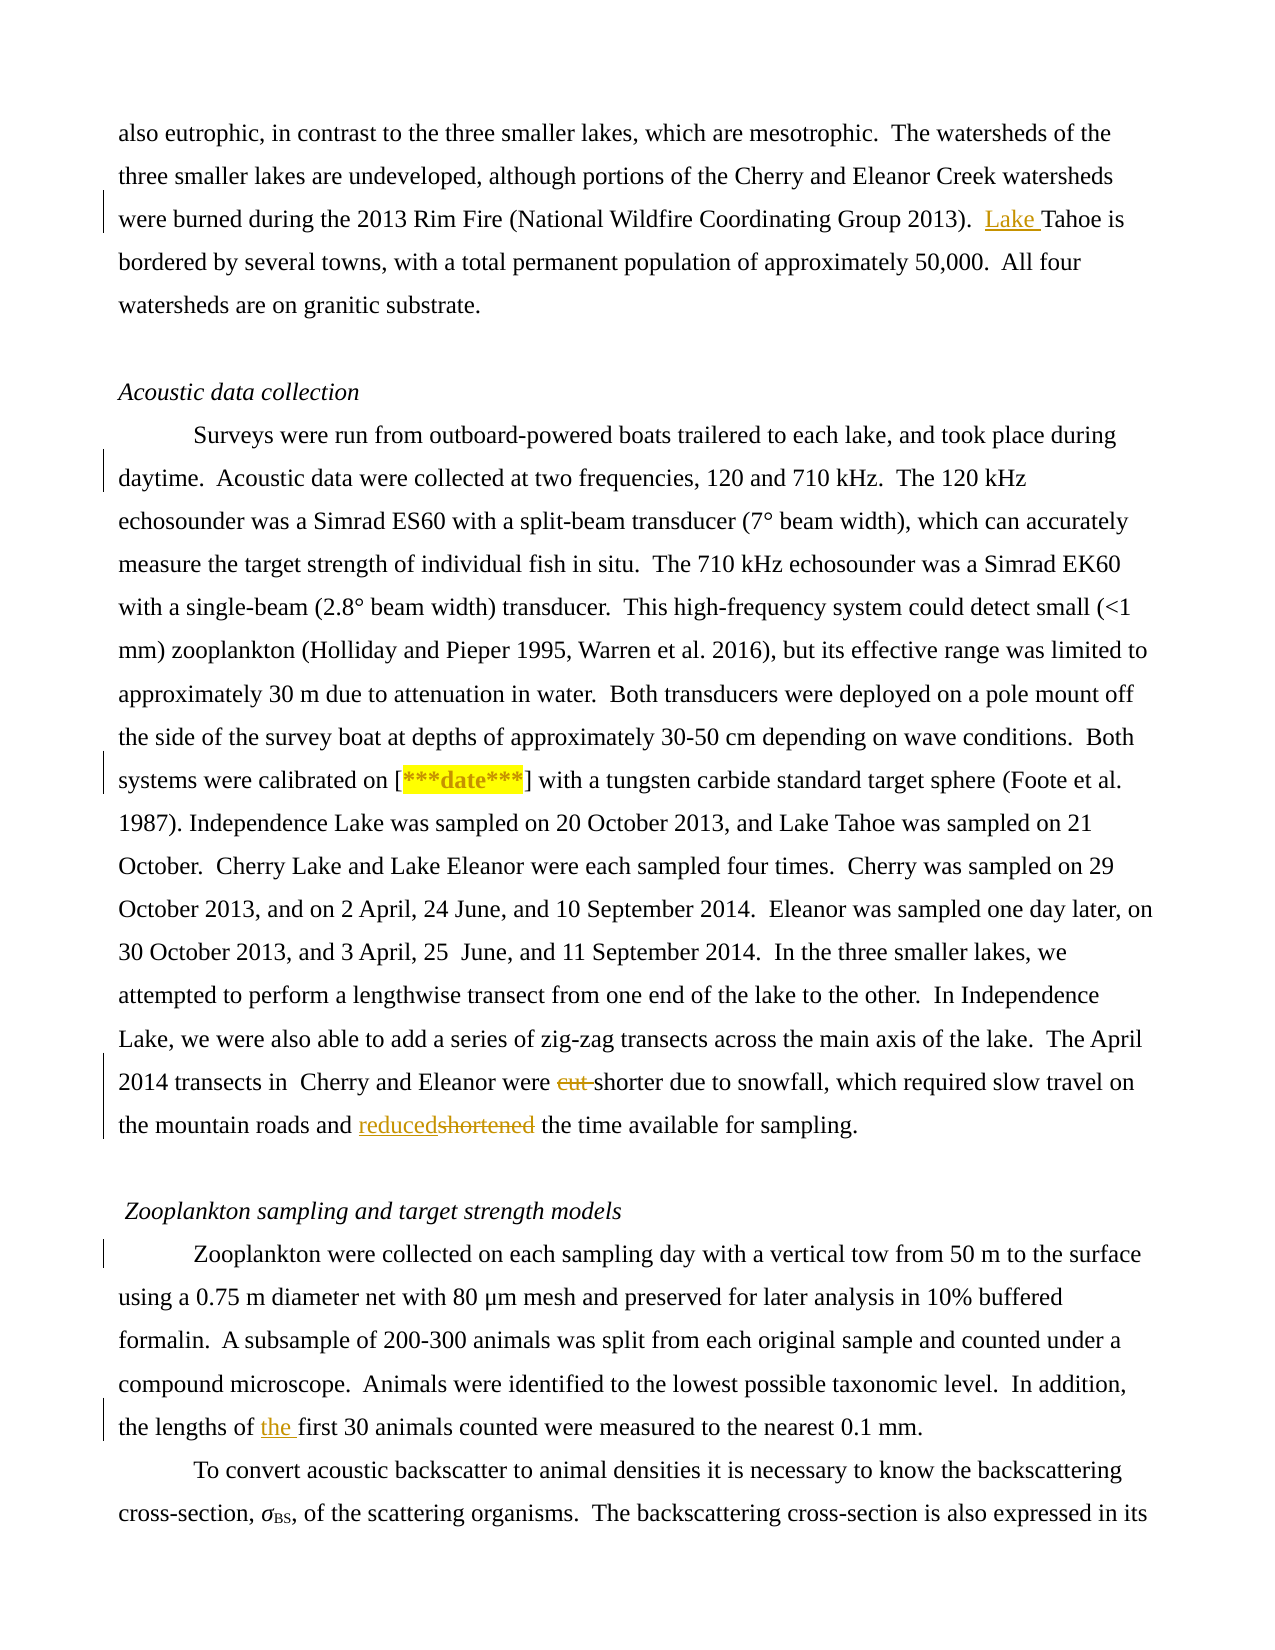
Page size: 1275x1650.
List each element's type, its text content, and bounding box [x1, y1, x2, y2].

text Acoustic data collection [118, 377, 1157, 406]
text Surveys were run from outboard-powered boats trailered to each lake, and took place during daytime. Acoustic data were collected at two frequencies, 120 and 710 kHz. The 120 kHz echosounder was a Simrad ES60 with a split-beam transducer (7° beam width), which can accurately measure the target strength of individual fish in situ. The 710 kHz echosounder was a Simrad EK60 with a single-beam (2.8° beam width) transducer. This high-frequency system could detect small (<1 mm) zooplankton (Holliday and Pieper 1995, Warren et al. 2016)⁠, but its effective range was limited to approximately 30 m due to attenuation in water. Both transducers were deployed on a pole mount off the side of the survey boat at depths of approximately 30-50 cm depending on wave conditions. Both systems were calibrated on [***date***] with a tungsten carbide standard target sphere (Foote et al. 1987)⁠. Independence Lake was sampled on 20 October 2013, and Lake Tahoe was sampled on 21 October. Cherry Lake and Lake Eleanor were each sampled four times. Cherry was sampled on 29 October 2013, and on 2 April, 24 June, and 10 September 2014. Eleanor was sampled one day later, on 30 October 2013, and 3 April, 25 June, and 11 September 2014. In the three smaller lakes, we attempted to perform a lengthwise transect from one end of the lake to the other. In Independence Lake, we were also able to add a series of zig-zag transects across the main axis of the lake. The April 2014 transects in Cherry and Eleanor were shorter due to snowfall, which required slow travel on the mountain roads and reduced the time available for sampling. [118, 420, 1157, 1139]
text Zooplankton sampling and target strength models [118, 1196, 1157, 1225]
text also eutrophic, in contrast to the three smaller lakes, which are mesotrophic. The watersheds of the three smaller lakes are undeveloped, although portions of the Cherry and Eleanor Creek watersheds were burned during the 2013 Rim Fire (National Wildfire Coordinating Group 2013)⁠. Lake Tahoe is bordered by several towns, with a total permanent population of approximately 50,000. All four watersheds are on granitic substrate. [118, 118, 1157, 319]
text Zooplankton were collected on each sampling day with a vertical tow from 50 m to the surface using a 0.75 m diameter net with 80 μm mesh and preserved for later analysis in 10% buffered formalin. A subsample of 200-300 animals was split from each original sample and counted under a compound microscope. Animals were identified to the lowest possible taxonomic level. In addition, the lengths of the first 30 animals counted were measured to the nearest 0.1 mm. [118, 1239, 1157, 1441]
text To convert acoustic backscatter to animal densities it is necessary to know the backscattering cross-section, σBS, of the scattering organisms. The backscattering cross-section is also expressed in its [118, 1455, 1157, 1527]
